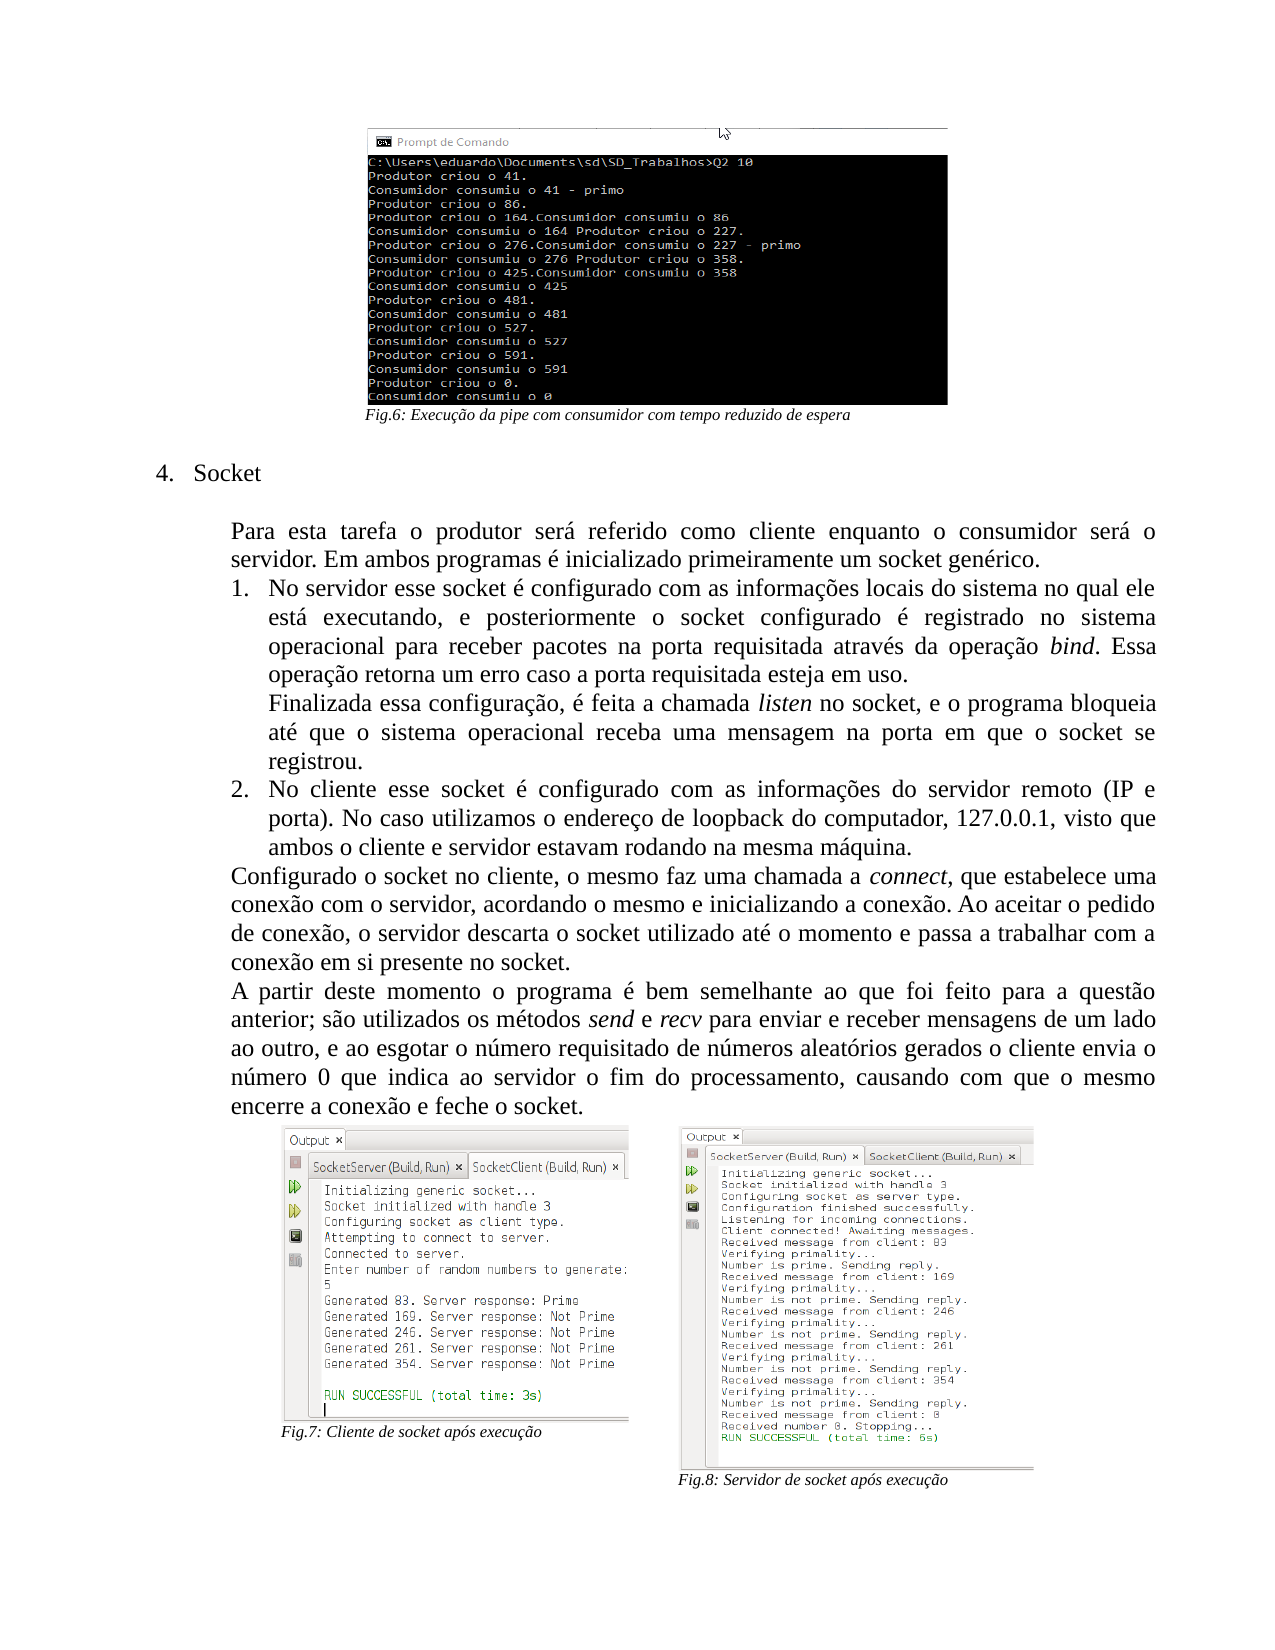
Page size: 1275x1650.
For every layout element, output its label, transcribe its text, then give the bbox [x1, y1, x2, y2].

list Finalizada essa configuração, é feita a chamada listen no socket, e o programa bloqueia até que o sistema operacional receba uma mensagem na porta em que o socket se registrou. [231, 688, 1157, 774]
list No servidor esse socket é configurado com as informações locais do sistema no qual ele está executando, e posteriormente o socket configurado é registrado no sistema operacional para receber pacotes na porta requisitada através da operação bind. Essa operação retorna um erro caso a porta requisitada esteja em uso. [231, 573, 1157, 688]
list Configurado o socket no cliente, o mesmo faz uma chamada a connect, que estabelece uma conexão com o servidor, acordando o mesmo e inicializando a conexão. Ao aceitar o pedido de conexão, o servidor descarta o socket utilizado até o momento e passa a trabalhar com a conexão em si presente no socket. [193, 861, 1157, 976]
list No cliente esse socket é configurado com as informações do servidor remoto (IP e porta). No caso utilizamos o endereço de loopback do computador, 127.0.0.1, visto que ambos o cliente e servidor estavam rodando na mesma máquina. [231, 774, 1157, 861]
text Fig.6: Execução da pipe com consumidor com tempo reduzido de espera [365, 141, 951, 424]
list Socket [156, 458, 1157, 487]
list A partir deste momento o programa é bem semelhante ao que foi feito para a questão anterior; são utilizados os métodos send e recv para enviar e receber mensagens de um lado ao outro, e ao esgotar o número requisitado de números aleatórios gerados o cliente envia o número 0 que indica ao servidor o fim do processamento, causando com que o mesmo encerre a conexão e feche o socket. [193, 976, 1157, 1119]
text Fig.8: Servidor de socket após execução [678, 1471, 1034, 1489]
list Para esta tarefa o produtor será referido como cliente enquanto o consumidor será o servidor. Em ambos programas é inicializado primeiramente um socket genérico. [193, 516, 1157, 573]
list Fig.7: Cliente de socket após execução [281, 1423, 629, 1441]
